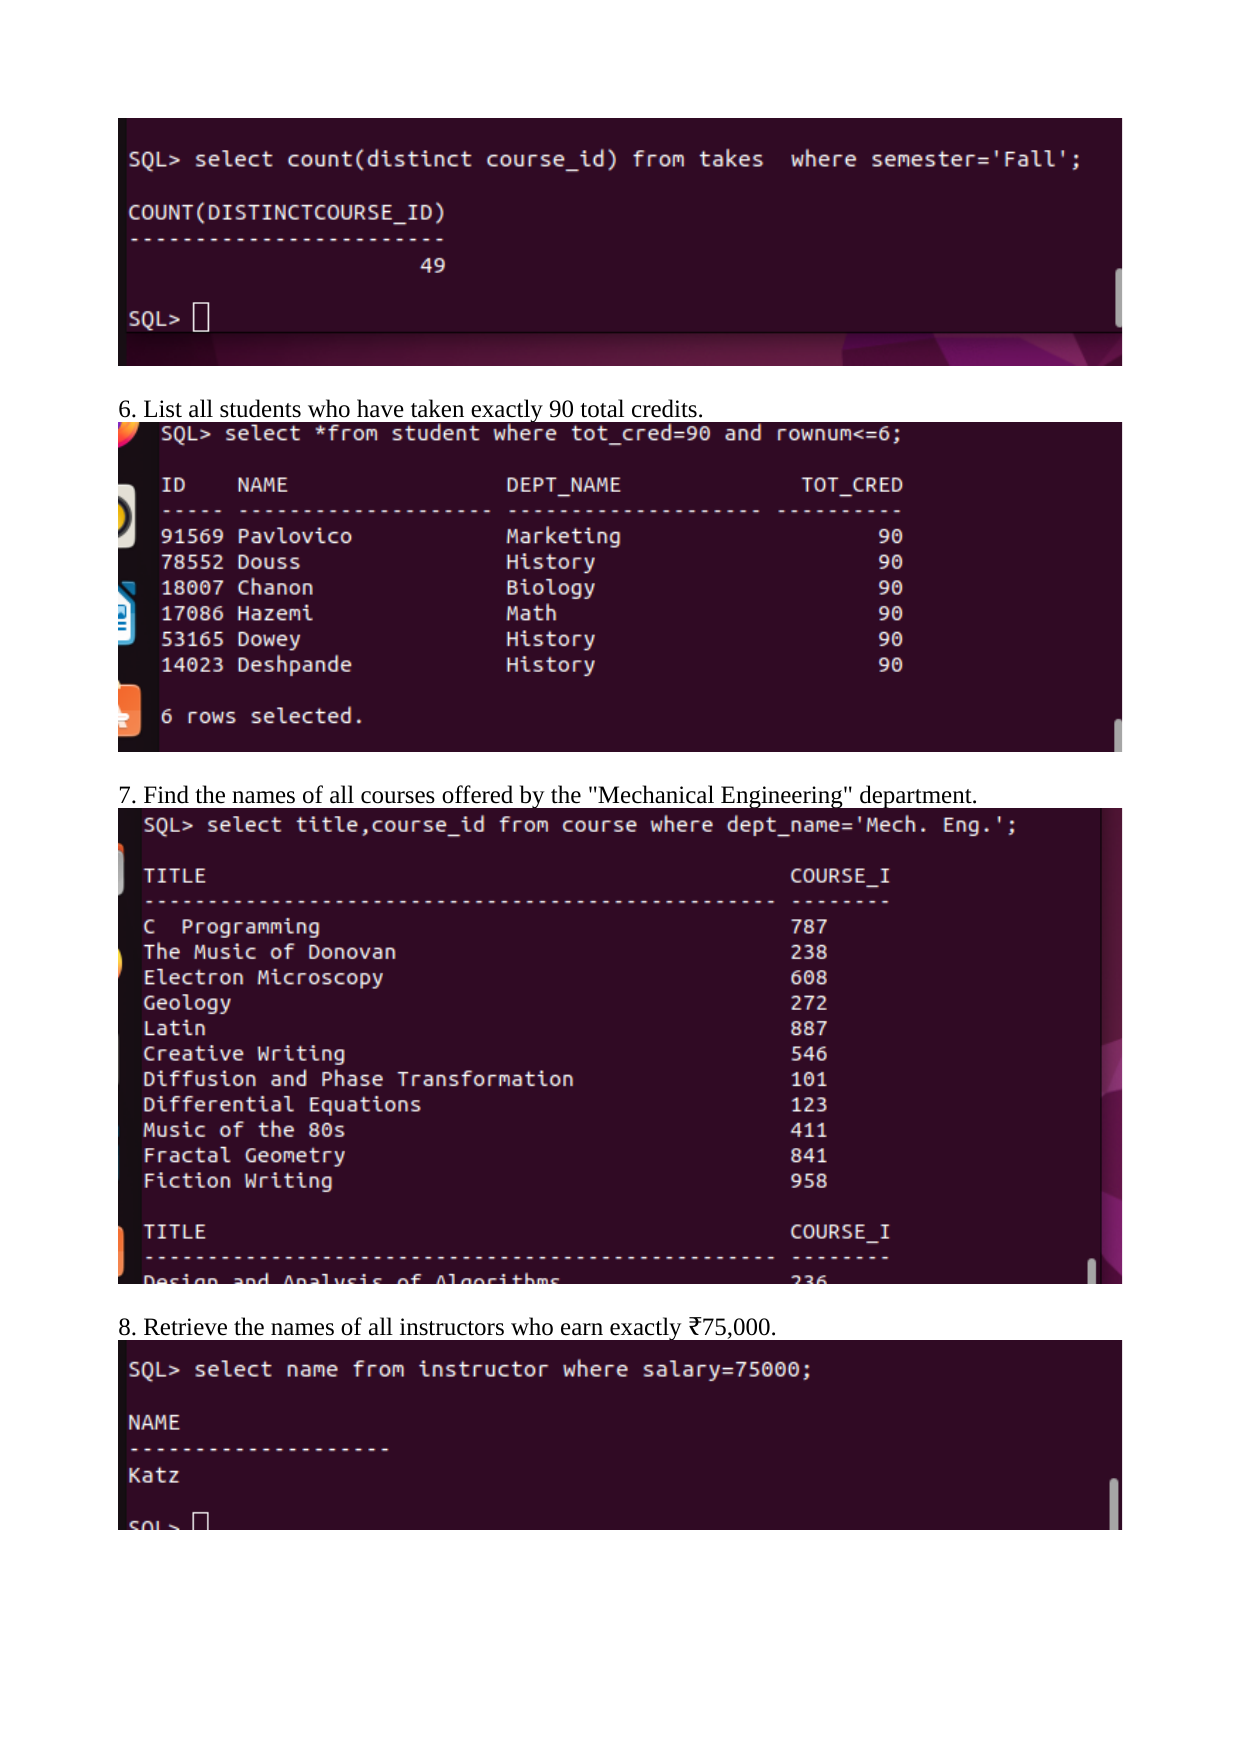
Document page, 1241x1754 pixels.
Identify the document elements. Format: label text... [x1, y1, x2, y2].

text 8. Retrieve the names of all instructors who earn exactly ₹75,000. [118, 1312, 1122, 1340]
picture [118, 118, 1123, 366]
text 7. Find the names of all courses offered by the "Mechanical Engineering" department. [118, 780, 1122, 808]
picture [118, 1340, 1123, 1530]
picture [118, 422, 1123, 752]
picture [118, 808, 1123, 1284]
text 6. List all students who have taken exactly 90 total credits. [118, 394, 1122, 422]
